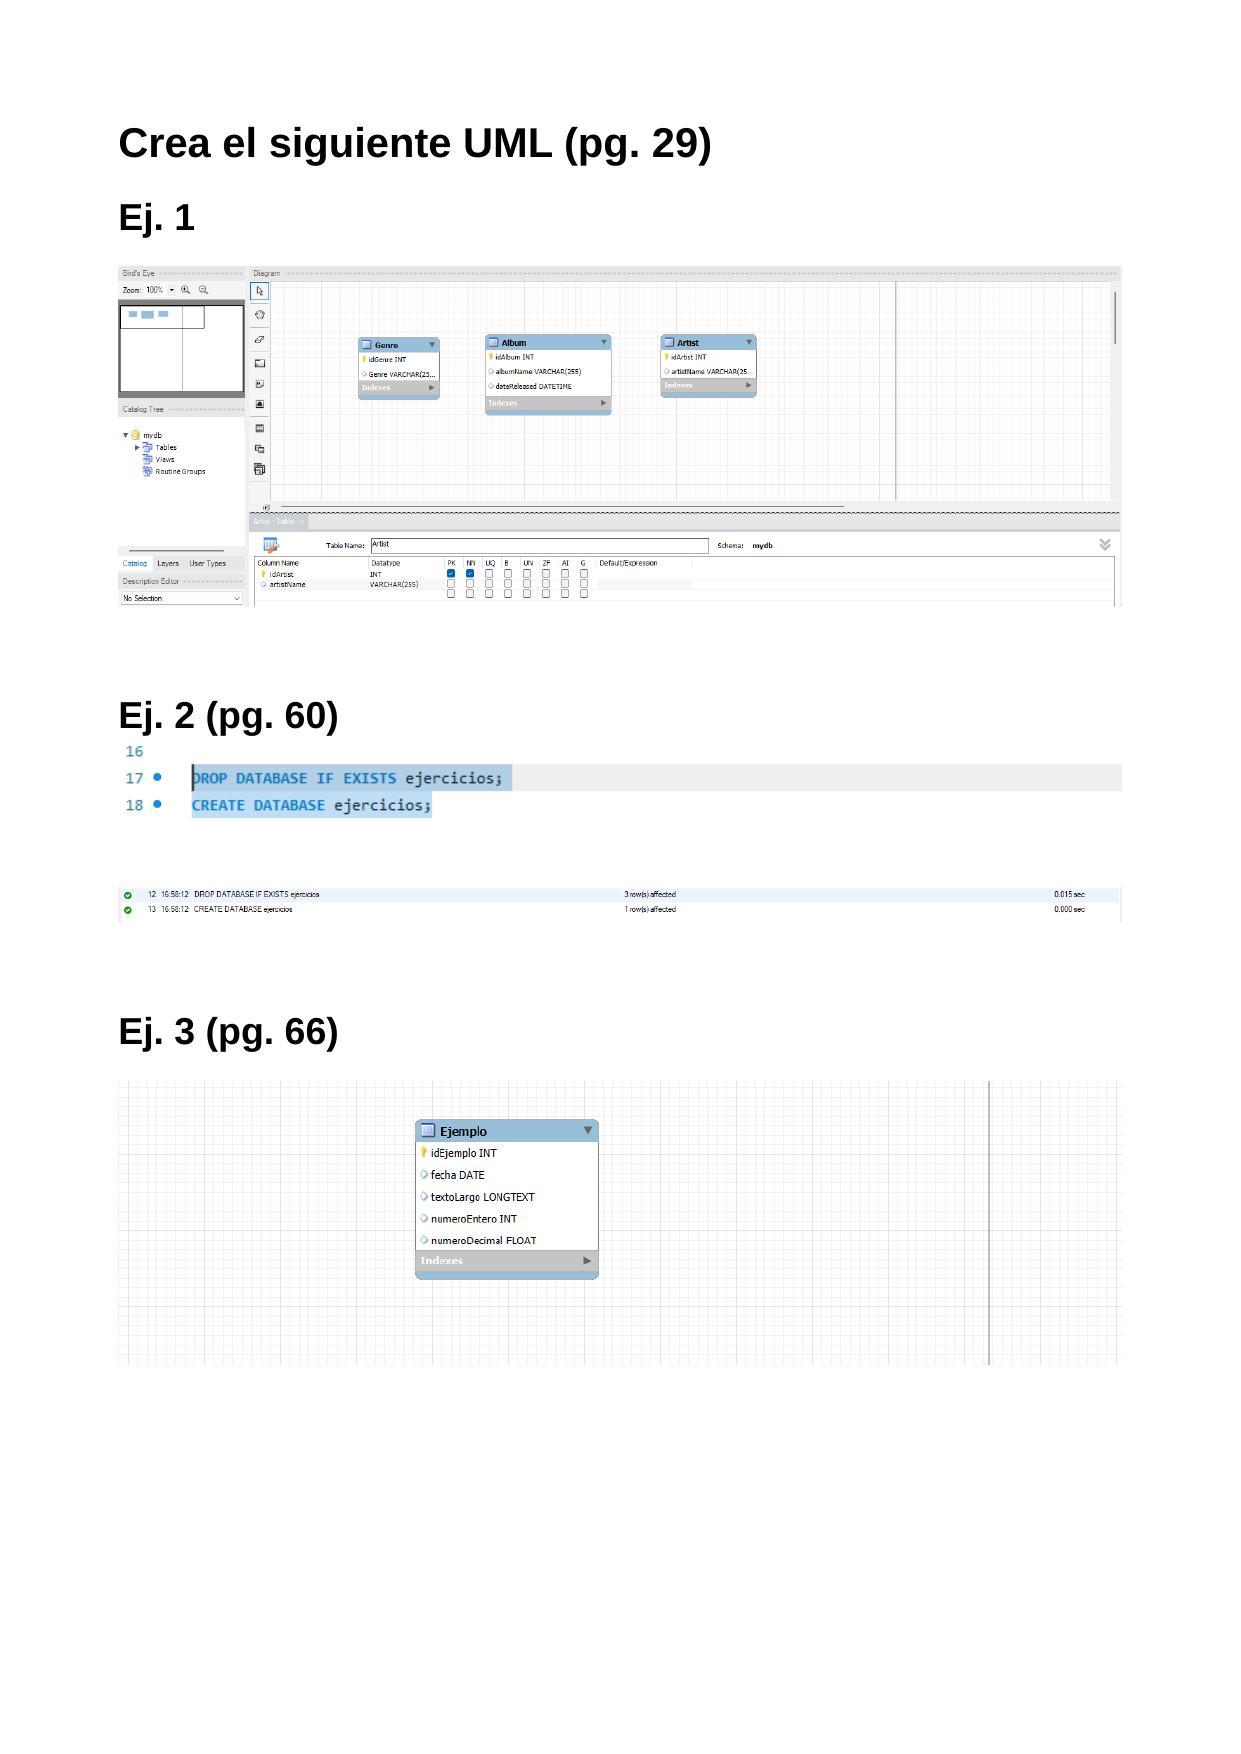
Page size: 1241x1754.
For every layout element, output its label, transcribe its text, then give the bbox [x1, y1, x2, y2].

text Crea el siguiente UML (pg. 29) [118, 118, 1122, 166]
text Ej. 2 (pg. 60) [118, 693, 1122, 736]
text Ej. 1 [118, 195, 1122, 238]
picture [118, 1081, 1123, 1365]
picture [118, 736, 1123, 831]
text Ej. 3 (pg. 66) [118, 1009, 1122, 1052]
picture [118, 266, 1123, 607]
picture [118, 887, 1123, 923]
